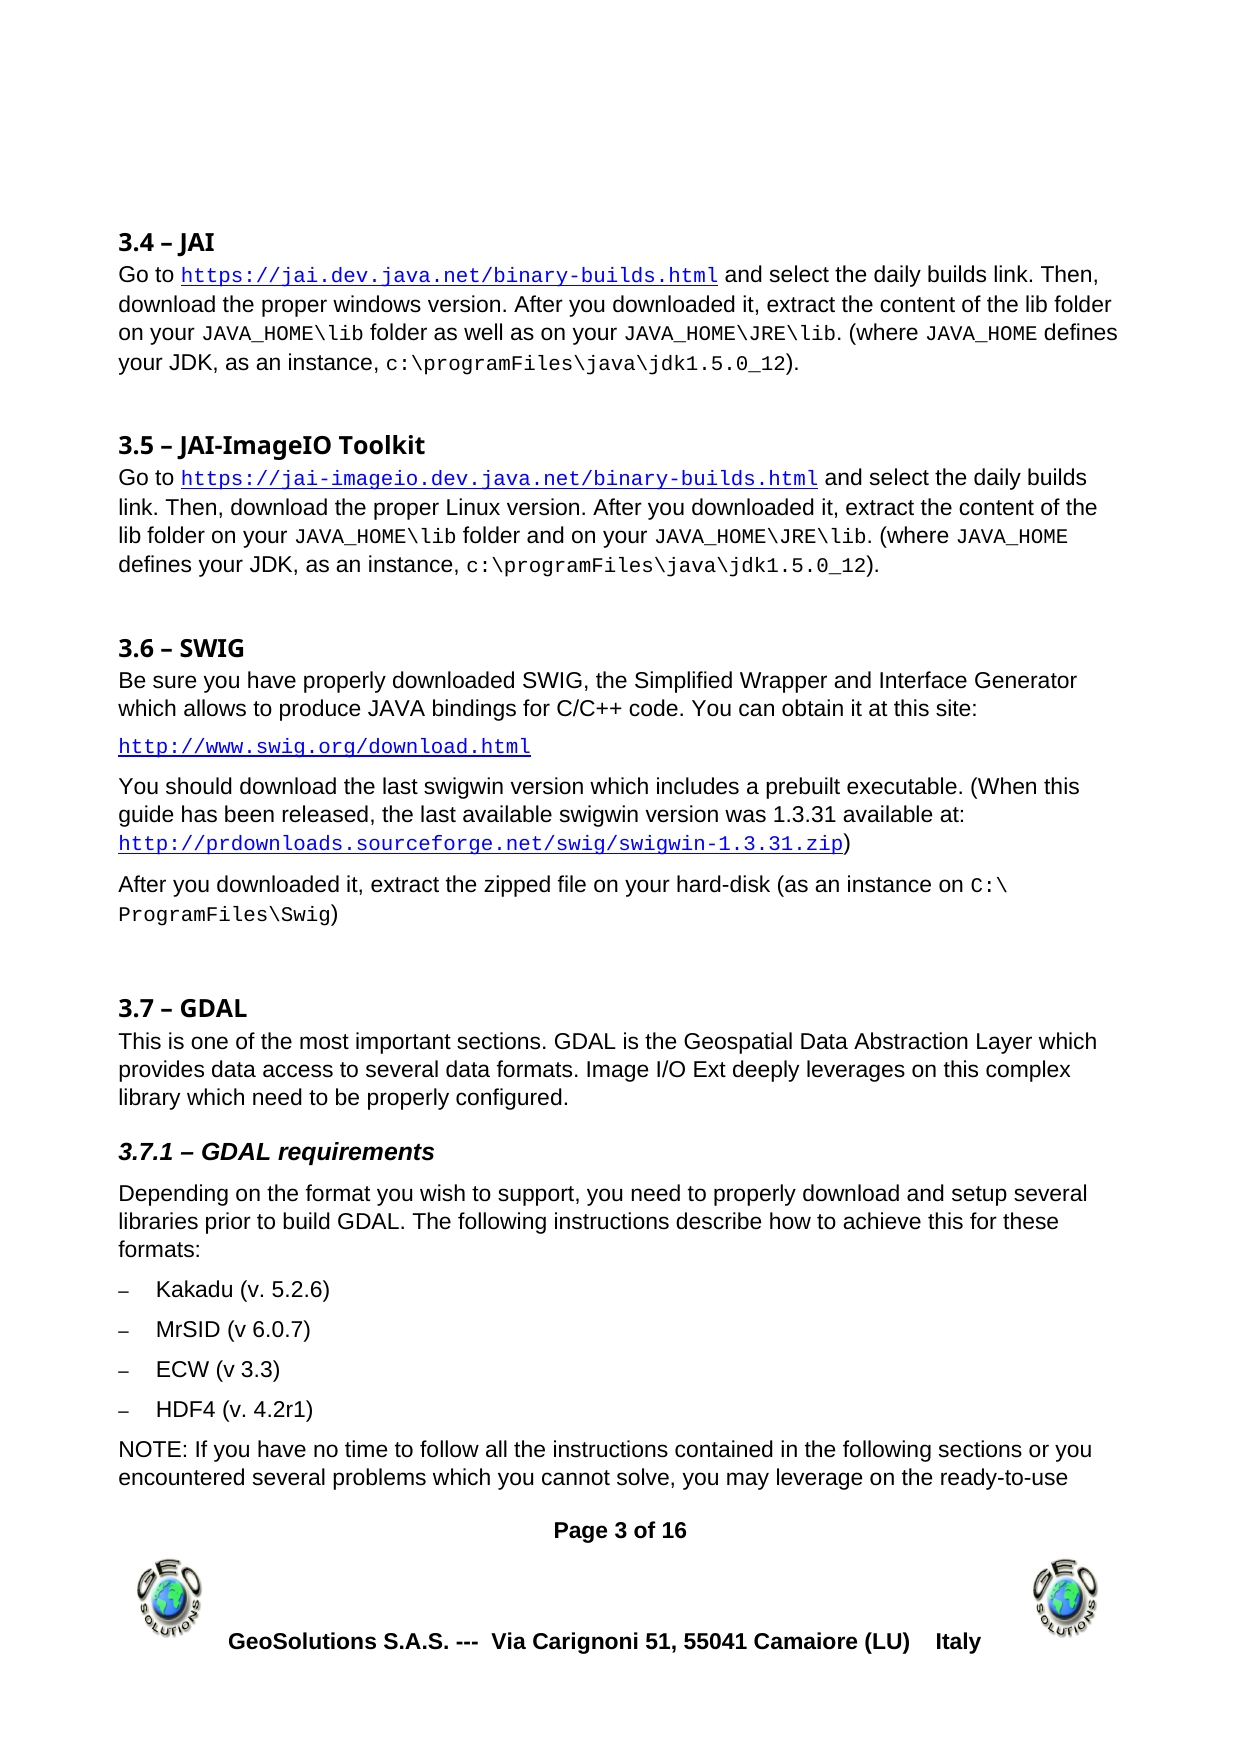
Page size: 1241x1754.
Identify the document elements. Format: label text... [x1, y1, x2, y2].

picture [134, 1552, 205, 1641]
text http://www.swig.org/download.html [118, 736, 1122, 759]
list ECW (v 3.3) [118, 1357, 1122, 1382]
text Go to https://jai.dev.java.net/binary-builds.html and select the daily builds link. Then, download the proper windows version. After you downloaded it, extract the content of the lib folder on your JAVA_HOME\lib folder as well as on your JAVA_HOME\JRE\lib. (where JAVA_HOME defines your JDK, as an instance, c:\programFiles\java\jdk1.5.0_12). [118, 262, 1122, 404]
subtitle 3.7.1 – GDAL requirements [118, 1138, 1122, 1166]
text NOTE: If you have no time to follow all the instructions contained in the following sections or you encountered several problems which you cannot solve, you may leverage on the ready-to-use [118, 1436, 1122, 1490]
text Depending on the format you wish to support, you need to properly download and setup several libraries prior to build GDAL. The following instructions describe how to achieve this for these formats: [118, 1181, 1122, 1263]
subtitle 3.4 – JAI [118, 225, 1122, 259]
text Be sure you have properly downloaded SWIG, the Simplified Wrapper and Interface Generator which allows to produce JAVA bindings for C/C++ code. You can obtain it at this site: [118, 668, 1122, 722]
list HDF4 (v. 4.2r1) [118, 1397, 1122, 1422]
list Kakadu (v. 5.2.6) [118, 1277, 1122, 1302]
subtitle 3.5 – JAI-ImageIO Toolkit [118, 428, 1122, 462]
text This is one of the most important sections. GDAL is the Geospatial Data Abstraction Layer which provides data access to several data formats. Image I/O Ext deeply leverages on this complex library which need to be properly configured. [118, 1028, 1122, 1110]
text [118, 148, 1122, 201]
subtitle 3.7 – GDAL [118, 991, 1122, 1025]
list MrSID (v 6.0.7) [118, 1317, 1122, 1342]
picture [1030, 1552, 1101, 1641]
text You should download the last swigwin version which includes a prebuilt executable. (When this guide has been released, the last available swigwin version was 1.3.31 available at: http://prdownloads.sourceforge.net/swig/swigwin-1.3.31.zip) [118, 774, 1122, 857]
text Go to https://jai-imageio.dev.java.net/binary-builds.html and select the daily builds link. Then, download the proper Linux version. After you downloaded it, extract the content of the lib folder on your JAVA_HOME\lib folder and on your JAVA_HOME\JRE\lib. (where JAVA_HOME defines your JDK, as an instance, c:\programFiles\java\jdk1.5.0_12). [118, 465, 1122, 607]
text After you downloaded it, extract the zipped file on your hard-disk (as an instance on C:\ProgramFiles\Swig) [118, 871, 1122, 928]
subtitle 3.6 – SWIG [118, 631, 1122, 664]
